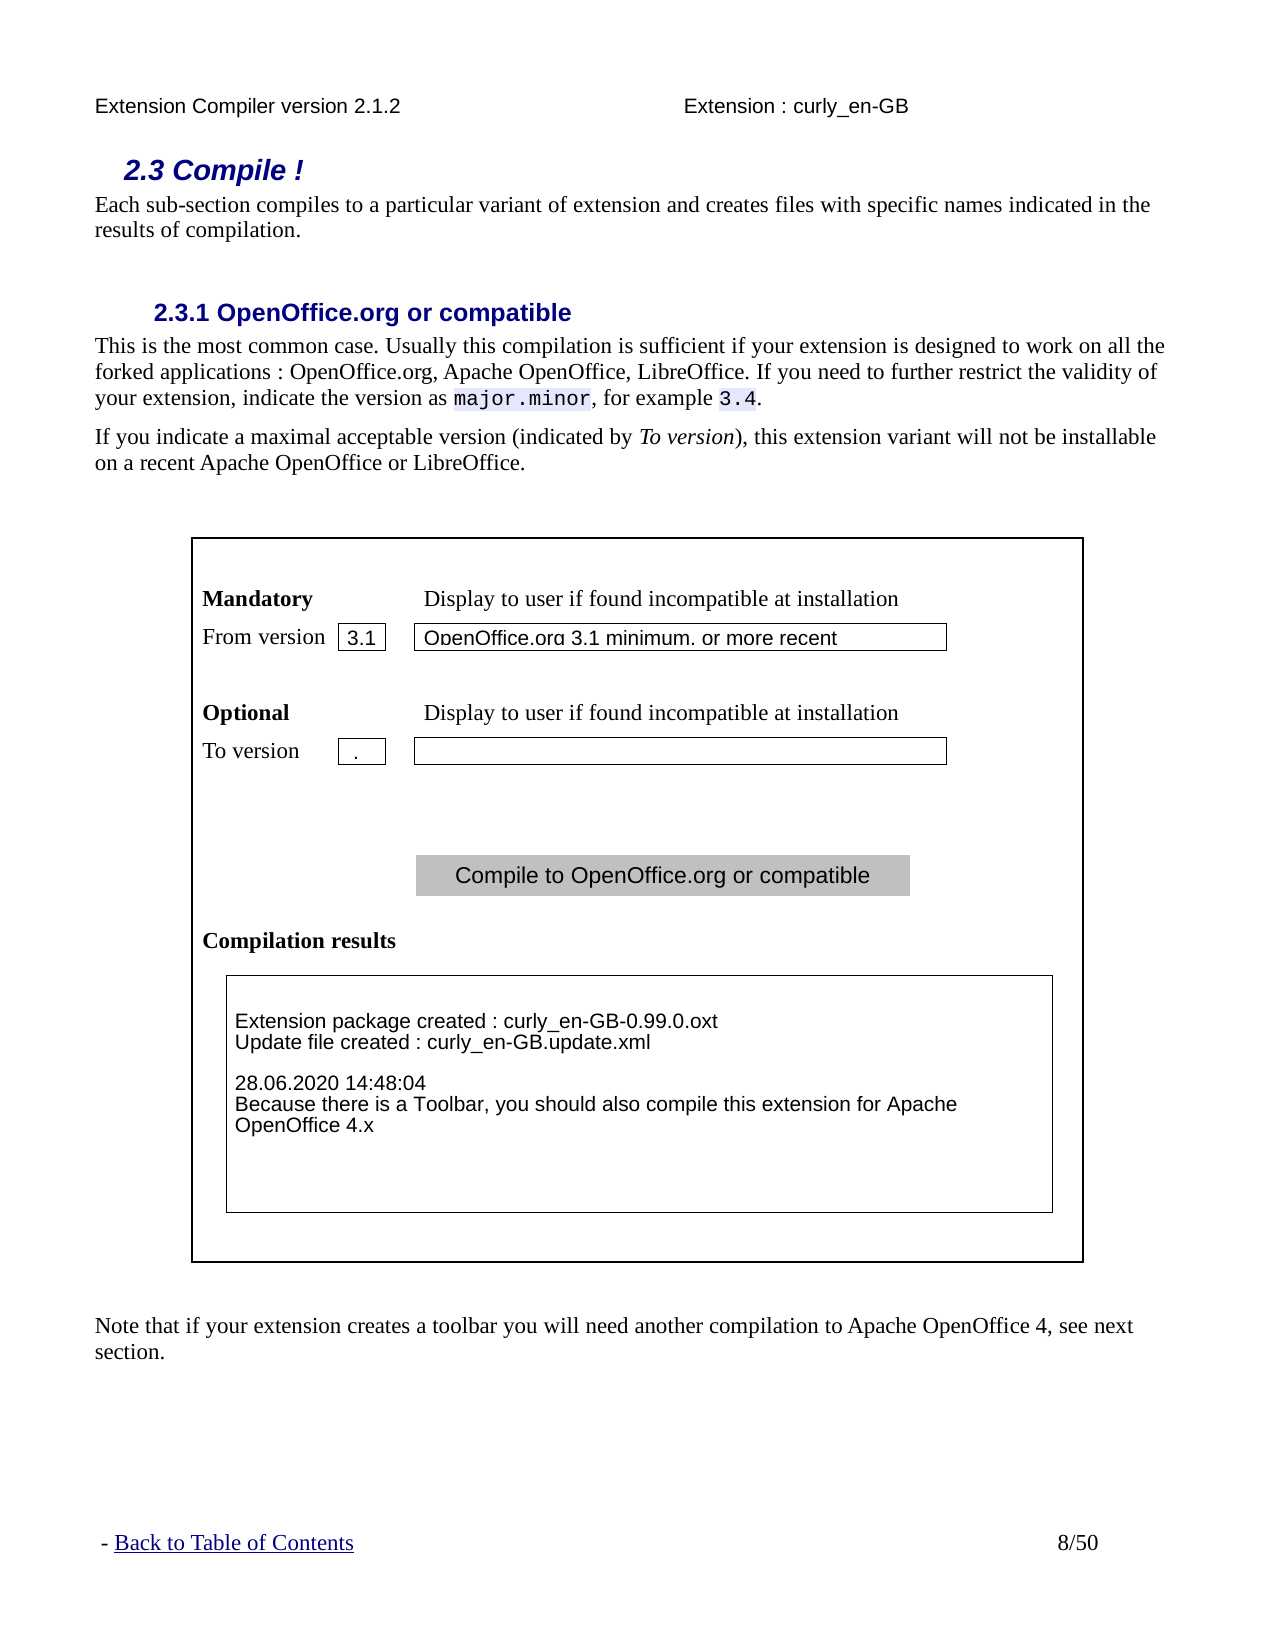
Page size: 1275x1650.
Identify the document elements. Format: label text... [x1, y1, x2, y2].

text Mandatory Display to user if found incompatible at installation [202, 586, 1073, 612]
text From version [202, 624, 338, 650]
subtitle OpenOffice.org or compatible [153, 299, 1181, 327]
text [947, 738, 1073, 764]
text This is the most common case. Usually this compilation is sufficient if your extension is designed to work on all the forked applications : OpenOffice.org, Apache OpenOffice, LibreOffice. If you need to further restrict the validity of your extension, indicate the version as major.minor, for example 3.4. [94, 333, 1181, 411]
text Compilation results [202, 928, 1073, 954]
text [386, 624, 414, 650]
text Note that if your extension creates a toolbar you will need another compilation to Apache OpenOffice 4, see next section. [94, 1313, 1181, 1364]
text If you indicate a maximal acceptable version (indicated by To version), this extension variant will not be installable on a recent Apache OpenOffice or LibreOffice. [94, 424, 1181, 475]
text To version [202, 738, 338, 764]
text Optional Display to user if found incompatible at installation [202, 700, 1073, 726]
text Each sub-section compiles to a particular variant of extension and creates files with specific names indicated in the results of compilation. [94, 192, 1181, 243]
text [947, 624, 1073, 650]
text [386, 738, 414, 764]
subtitle Compile ! [124, 153, 1181, 186]
